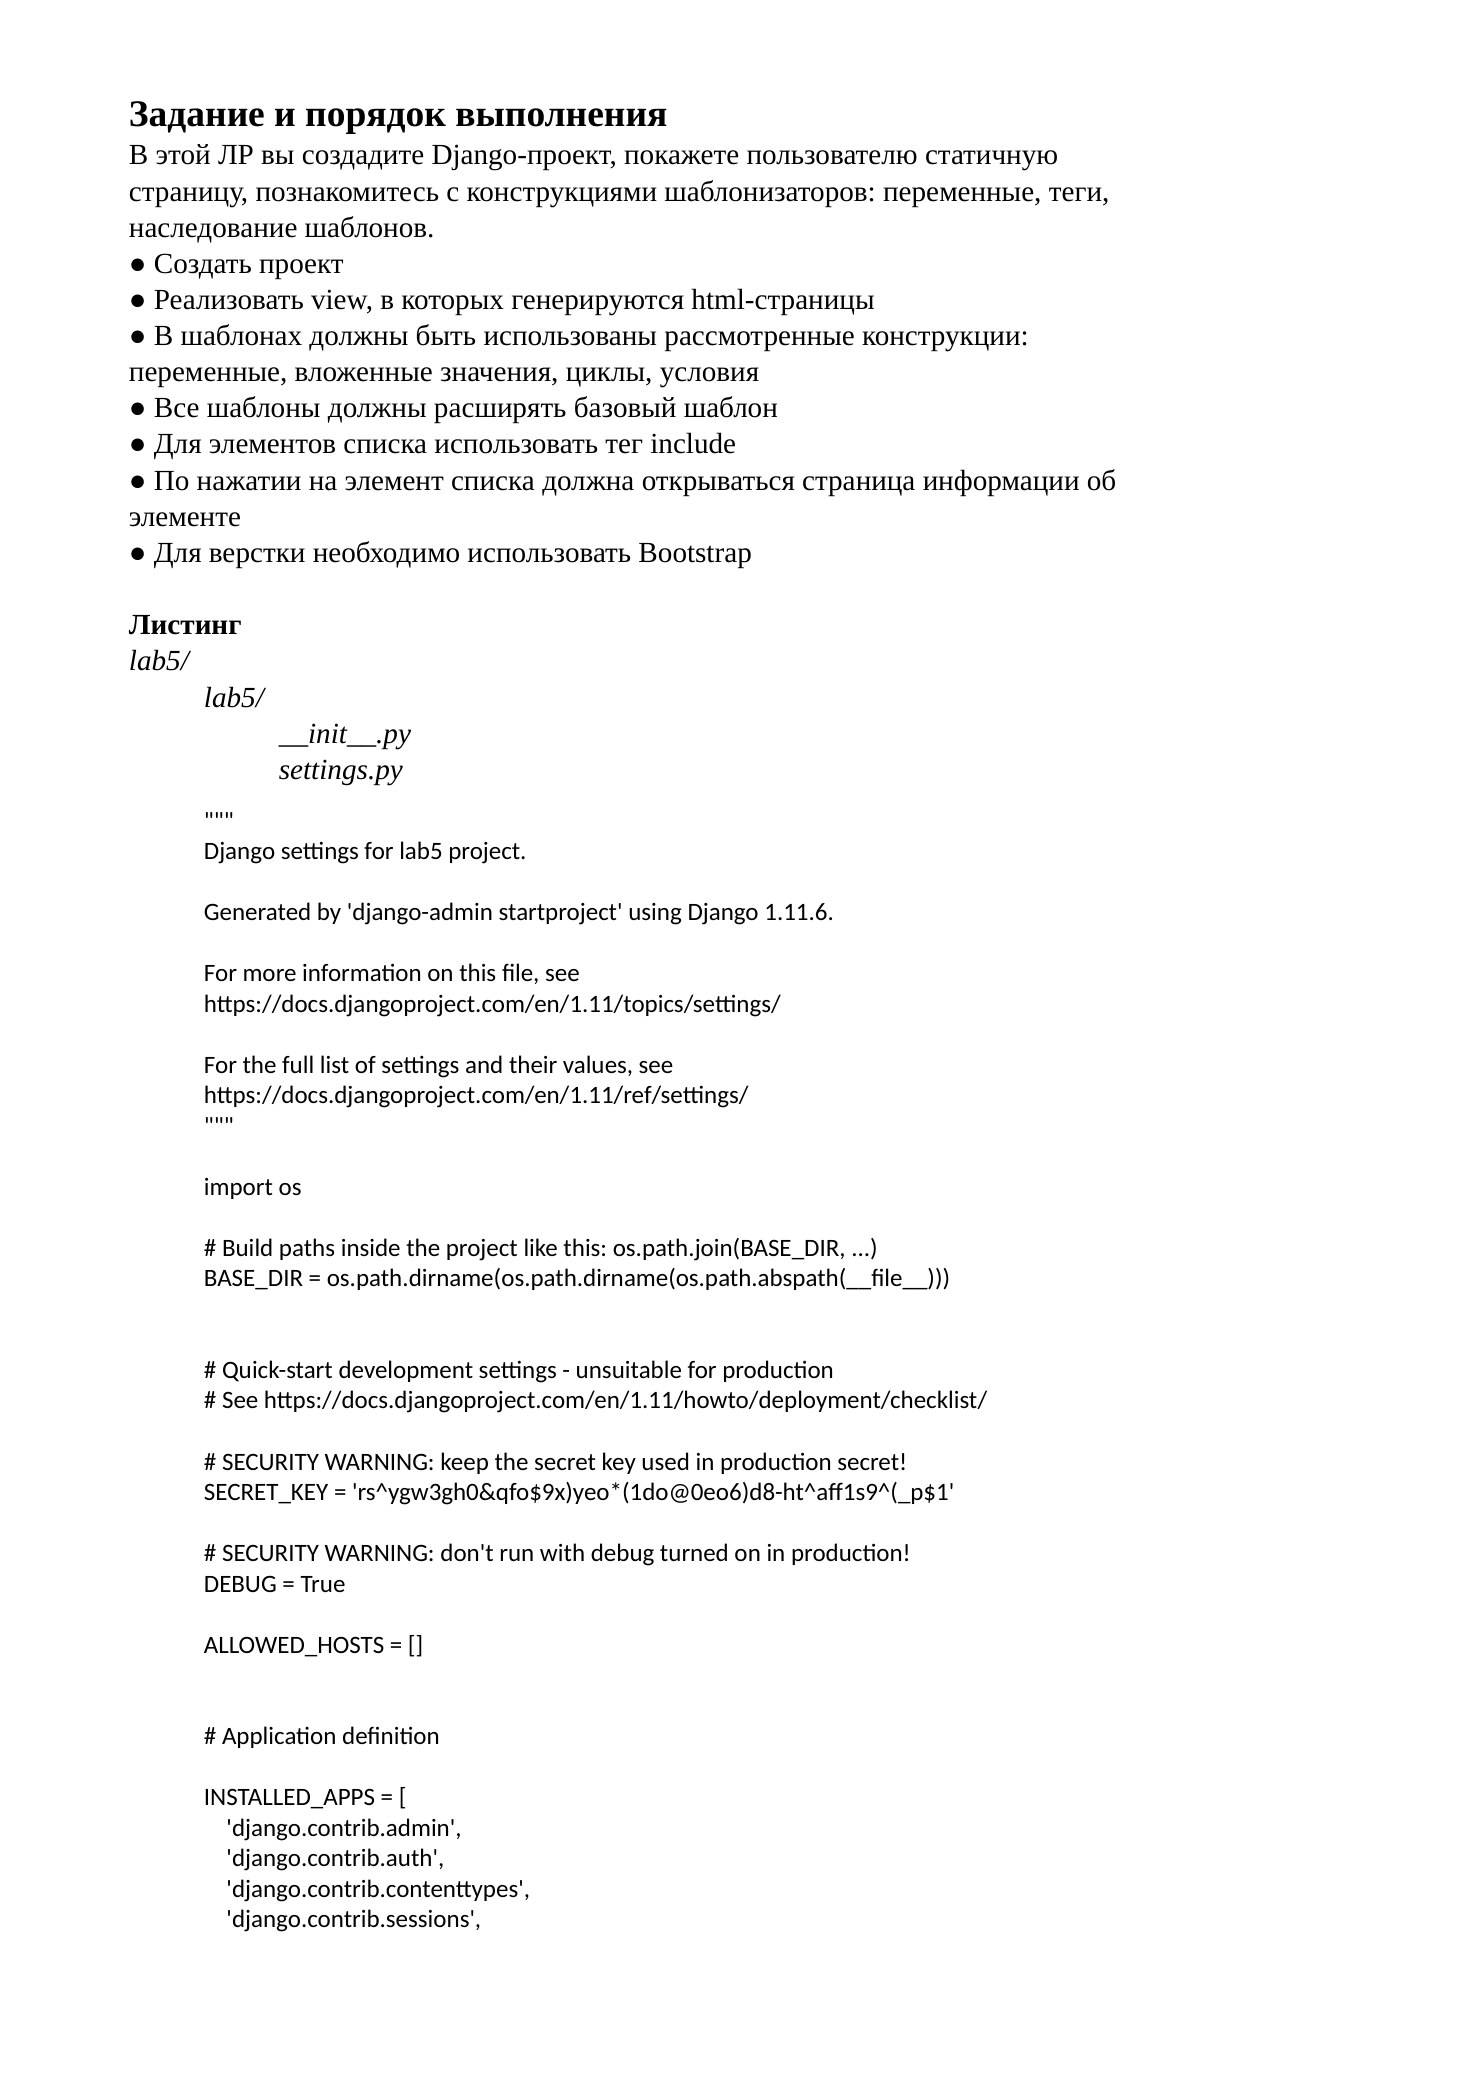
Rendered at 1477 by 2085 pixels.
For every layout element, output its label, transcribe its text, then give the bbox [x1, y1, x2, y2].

text Generated by 'django-admin startproject' using Django 1.11.6. [129, 896, 1348, 927]
text https://docs.djangoproject.com/en/1.11/ref/settings/ [129, 1079, 1348, 1110]
list ● По нажатии на элемент списка должна открываться страница информации об [129, 463, 1348, 496]
list ● Для элементов списка использовать тег include [129, 427, 1348, 460]
text https://docs.djangoproject.com/en/1.11/topics/settings/ [129, 988, 1348, 1018]
text # Build paths inside the project like this: os.path.join(BASE_DIR, ...) [129, 1232, 1348, 1263]
text # SECURITY WARNING: don't run with debug turned on in production! [129, 1537, 1348, 1568]
text import os [129, 1171, 1348, 1202]
list ● Реализовать view, в которых генерируются html-страницы [129, 282, 1348, 316]
list В этой ЛР вы создадите Django-проект, покажете пользователю статичную [129, 137, 1348, 171]
text ALLOWED_HOSTS = [] [129, 1629, 1348, 1659]
text Django settings for lab5 project. [129, 835, 1348, 866]
text BASE_DIR = os.path.dirname(os.path.dirname(os.path.abspath(__file__))) [129, 1263, 1348, 1293]
text # See https://docs.djangoproject.com/en/1.11/howto/deployment/checklist/ [129, 1385, 1348, 1415]
list __init__.py [279, 716, 1348, 749]
list ● Для верстки необходимо использовать Bootstrap [129, 535, 1348, 569]
list переменные, вложенные значения, циклы, условия [129, 354, 1348, 388]
text SECRET_KEY = 'rs^ygw3gh0&qfo$9x)yeo*(1do@0eo6)d8-ht^aff1s9^(_p$1' [129, 1476, 1348, 1507]
list ● Создать проект [129, 246, 1348, 279]
text For more information on this file, see [129, 957, 1348, 988]
list элементе [129, 499, 1348, 532]
text INSTALLED_APPS = [ [129, 1781, 1348, 1812]
text """ [129, 805, 1348, 835]
list ● Все шаблоны должны расширять базовый шаблон [129, 391, 1348, 424]
list Листинг [129, 607, 1348, 641]
list наследование шаблонов. [129, 210, 1348, 243]
text 'django.contrib.contenttypes', [129, 1873, 1348, 1903]
list страницу, познакомитесь с конструкциями шаблонизаторов: переменные, теги, [129, 174, 1348, 207]
text """ [129, 1110, 1348, 1141]
text 'django.contrib.auth', [129, 1842, 1348, 1873]
text # Quick-start development settings - unsuitable for production [129, 1354, 1348, 1385]
text 'django.contrib.admin', [129, 1812, 1348, 1842]
list lab5/ [129, 643, 1348, 677]
text # SECURITY WARNING: keep the secret key used in production secret! [129, 1446, 1348, 1476]
text # Application definition [129, 1720, 1348, 1751]
list settings.py [279, 752, 1348, 786]
text 'django.contrib.sessions', [129, 1903, 1348, 1934]
text DEBUG = True [129, 1568, 1348, 1598]
text For the full list of settings and their values, see [129, 1049, 1348, 1079]
list ● В шаблонах должны быть использованы рассмотренные конструкции: [129, 318, 1348, 352]
list Задание и порядок выполнения [129, 91, 1348, 134]
list lab5/ [204, 680, 1348, 713]
